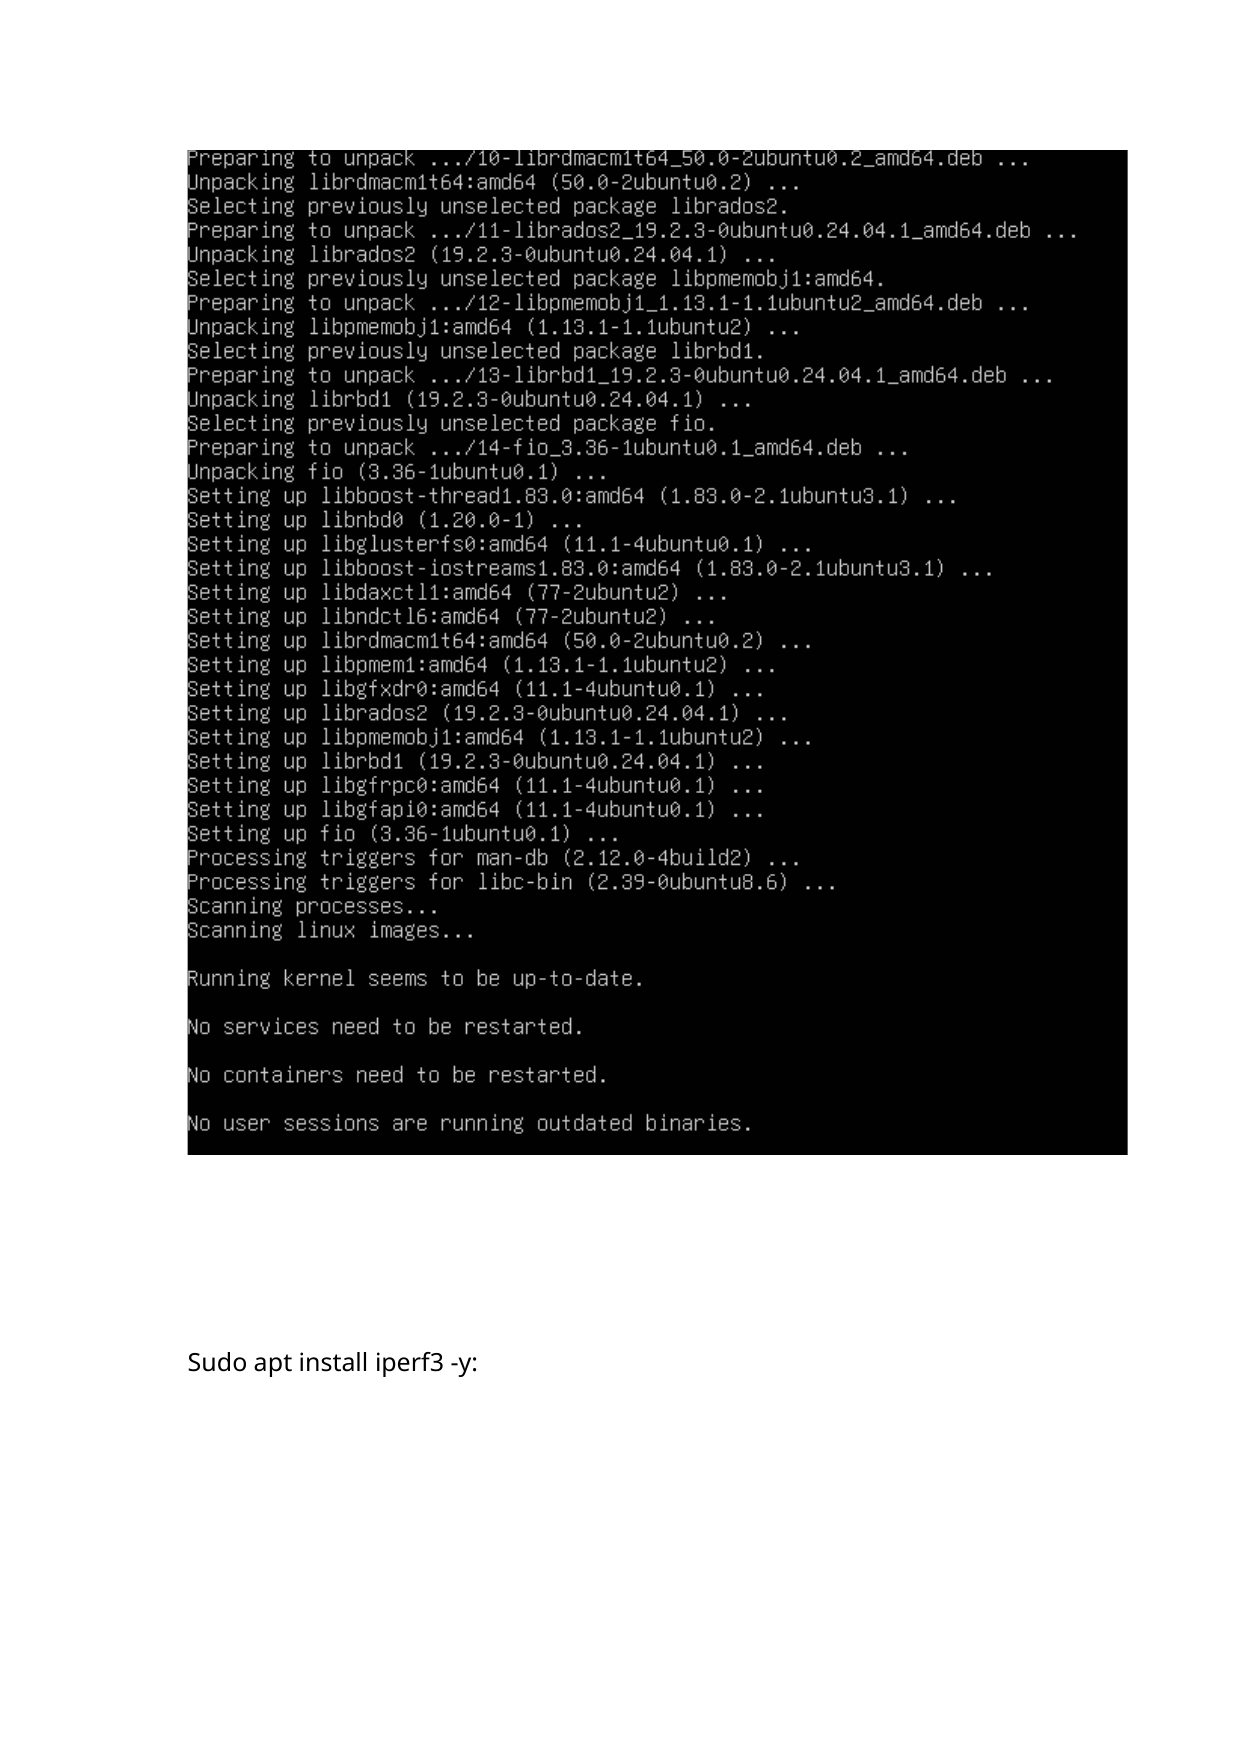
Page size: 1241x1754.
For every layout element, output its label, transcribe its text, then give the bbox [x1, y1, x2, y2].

text Sudo apt install iperf3 -y: [187, 1344, 1090, 1378]
